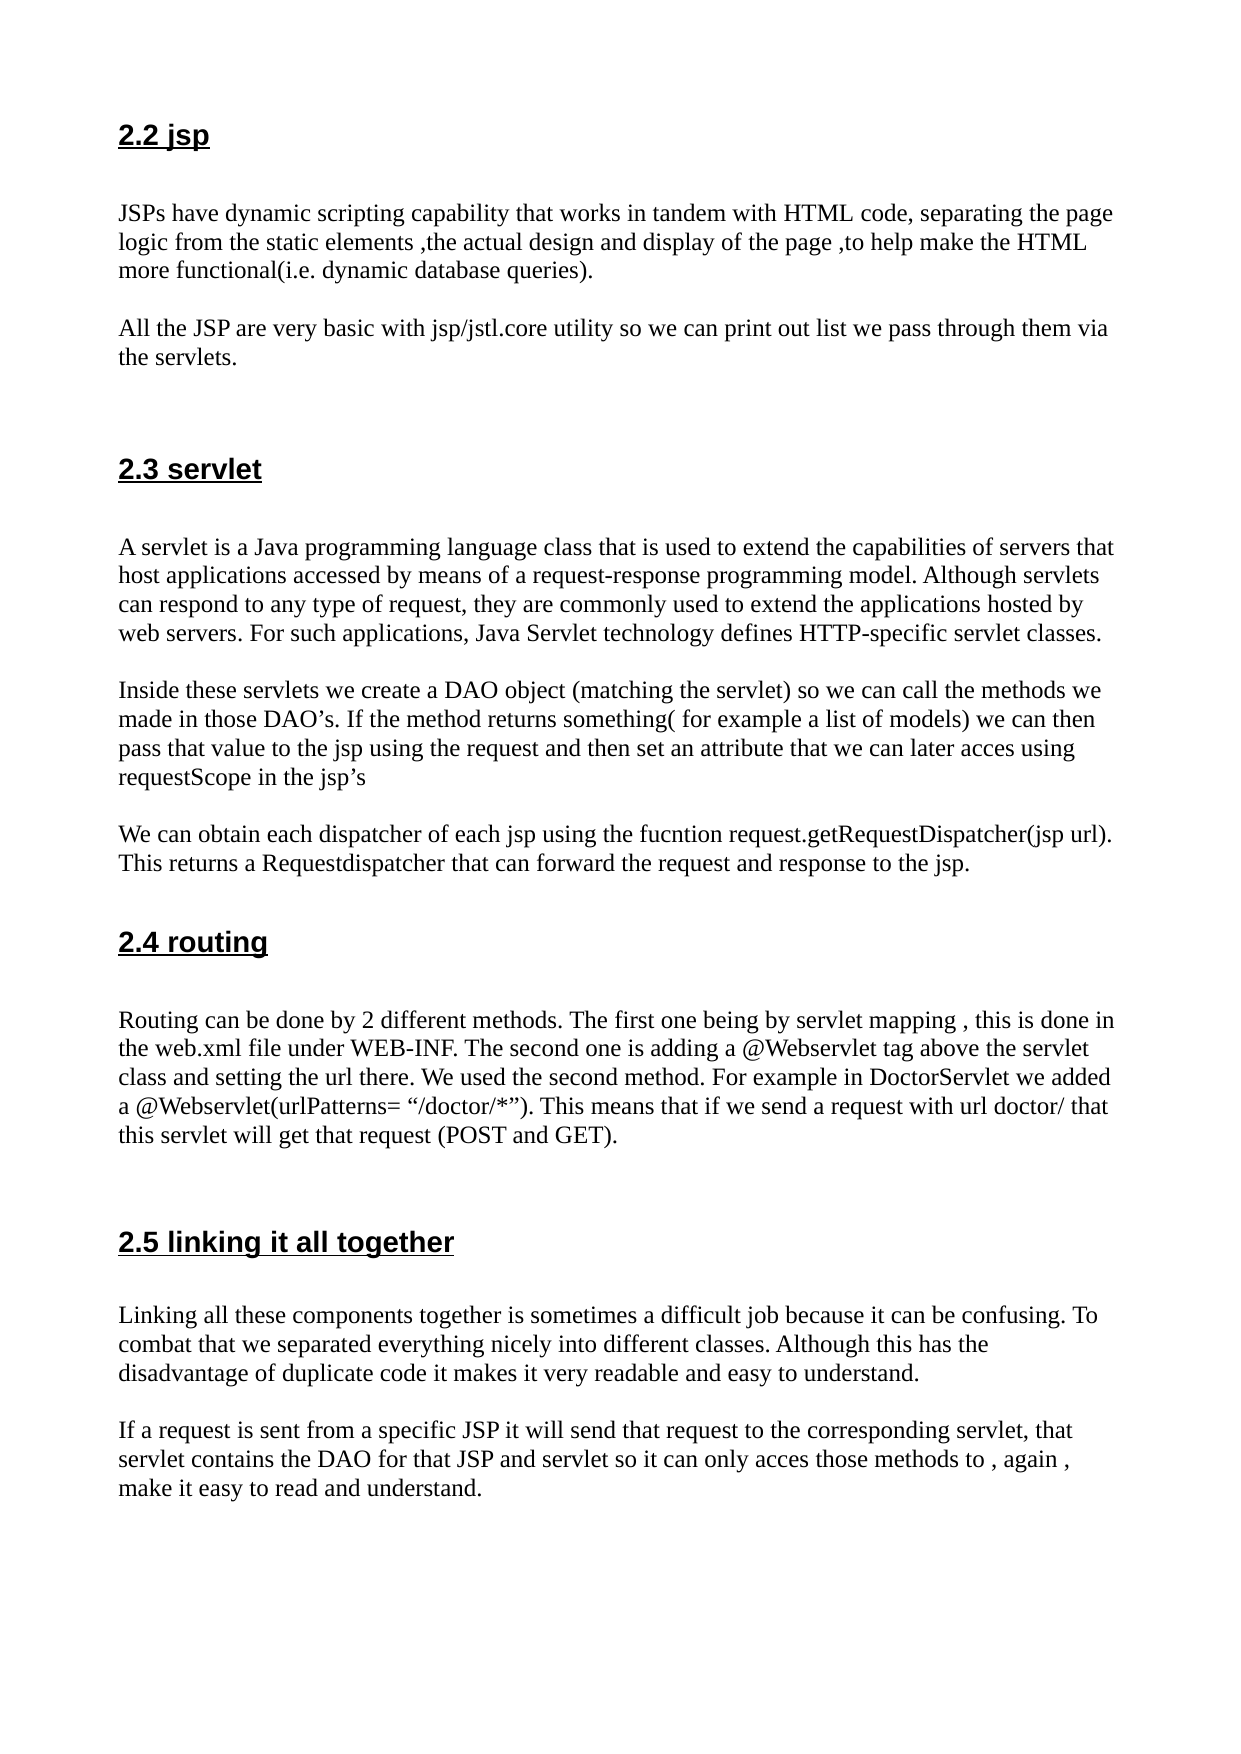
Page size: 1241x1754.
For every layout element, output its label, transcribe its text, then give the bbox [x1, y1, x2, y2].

text If a request is sent from a specific JSP it will send that request to the corresponding servlet, that servlet contains the DAO for that JSP and servlet so it can only acces those methods to , again , make it easy to read and understand. [118, 1415, 1122, 1502]
text All the JSP are very basic with jsp/jstl.core utility so we can print out list we pass through them via the servlets. [118, 313, 1122, 370]
text We can obtain each dispatcher of each jsp using the fucntion request.getRequestDispatcher(jsp url). This returns a Requestdispatcher that can forward the request and response to the jsp. [118, 819, 1122, 877]
subtitle 2.2 jsp [118, 118, 1122, 152]
subtitle 2.5 linking it all together [118, 1225, 1122, 1259]
subtitle 2.3 servlet [118, 452, 1122, 486]
text JSPs have dynamic scripting capability that works in tandem with HTML code, separating the page logic from the static elements ,the actual design and display of the page ,to help make the HTML more functional(i.e. dynamic database queries). [118, 198, 1122, 284]
subtitle 2.4 routing [118, 925, 1122, 959]
text Routing can be done by 2 different methods. The first one being by servlet mapping , this is done in the web.xml file under WEB-INF. The second one is adding a @Webservlet tag above the servlet class and setting the url there. We used the second method. For example in DoctorServlet we added a @Webservlet(urlPatterns= “/doctor/*”). This means that if we send a request with url doctor/ that this servlet will get that request (POST and GET). [118, 1005, 1122, 1148]
text Inside these servlets we create a DAO object (matching the servlet) so we can call the methods we made in those DAO’s. If the method returns something( for example a list of models) we can then pass that value to the jsp using the request and then set an attribute that we can later acces using requestScope in the jsp’s [118, 676, 1122, 791]
text Linking all these components together is sometimes a difficult job because it can be confusing. To combat that we separated everything nicely into different classes. Although this has the disadvantage of duplicate code it makes it very readable and easy to understand. [118, 1300, 1122, 1387]
text A servlet is a Java programming language class that is used to extend the capabilities of servers that host applications accessed by means of a request-response programming model. Although servlets can respond to any type of request, they are commonly used to extend the applications hosted by web servers. For such applications, Java Servlet technology defines HTTP-specific servlet classes. [118, 532, 1122, 647]
